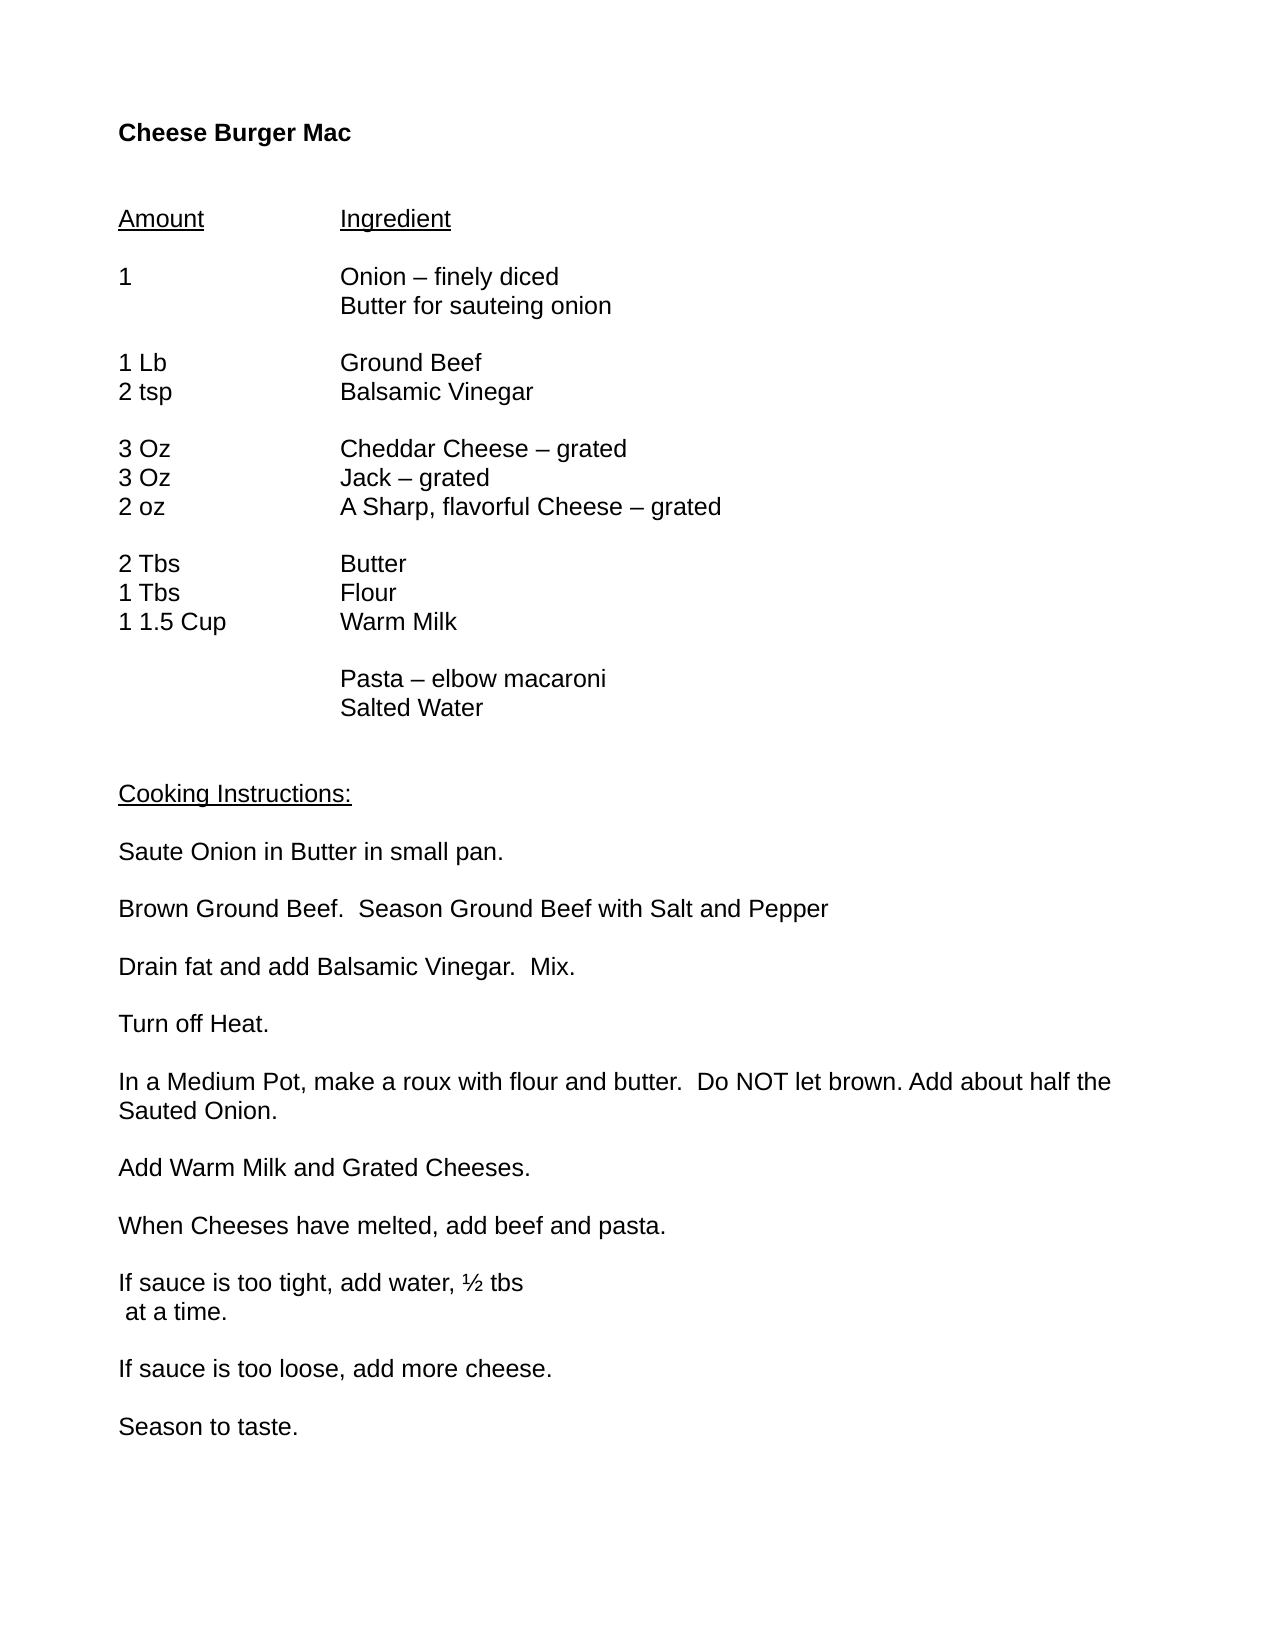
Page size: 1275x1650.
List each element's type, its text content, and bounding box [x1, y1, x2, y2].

text 2 oz A Sharp, flavorful Cheese – grated [118, 492, 1157, 521]
text Amount Ingredient [118, 204, 1157, 233]
text Cheese Burger Mac [118, 118, 1157, 147]
text If sauce is too tight, add water, ½ tbs [118, 1268, 1157, 1297]
text 1 Onion – finely diced [118, 262, 1157, 291]
text Pasta – elbow macaroni [118, 664, 1157, 693]
text Drain fat and add Balsamic Vinegar. Mix. [118, 952, 1157, 981]
text Cooking Instructions: [118, 779, 1157, 808]
text 2 Tbs Butter [118, 549, 1157, 578]
text If sauce is too loose, add more cheese. [118, 1354, 1157, 1383]
text Salted Water [118, 693, 1157, 722]
text 1 1.5 Cup Warm Milk [118, 607, 1157, 636]
text Add Warm Milk and Grated Cheeses. [118, 1153, 1157, 1182]
text 3 Oz Jack – grated [118, 463, 1157, 492]
text 1 Tbs Flour [118, 578, 1157, 607]
text Saute Onion in Butter in small pan. [118, 837, 1157, 866]
text Turn off Heat. [118, 1009, 1157, 1038]
text 3 Oz Cheddar Cheese – grated [118, 434, 1157, 463]
text In a Medium Pot, make a roux with flour and butter. Do NOT let brown. Add about half the Sauted Onion. [118, 1067, 1157, 1124]
text 1 Lb Ground Beef [118, 348, 1157, 377]
text Brown Ground Beef. Season Ground Beef with Salt and Pepper [118, 894, 1157, 923]
text Season to taste. [118, 1412, 1157, 1441]
text When Cheeses have melted, add beef and pasta. [118, 1211, 1157, 1239]
text at a time. [118, 1297, 1157, 1326]
text 2 tsp Balsamic Vinegar [118, 377, 1157, 406]
text Butter for sauteing onion [118, 291, 1157, 319]
